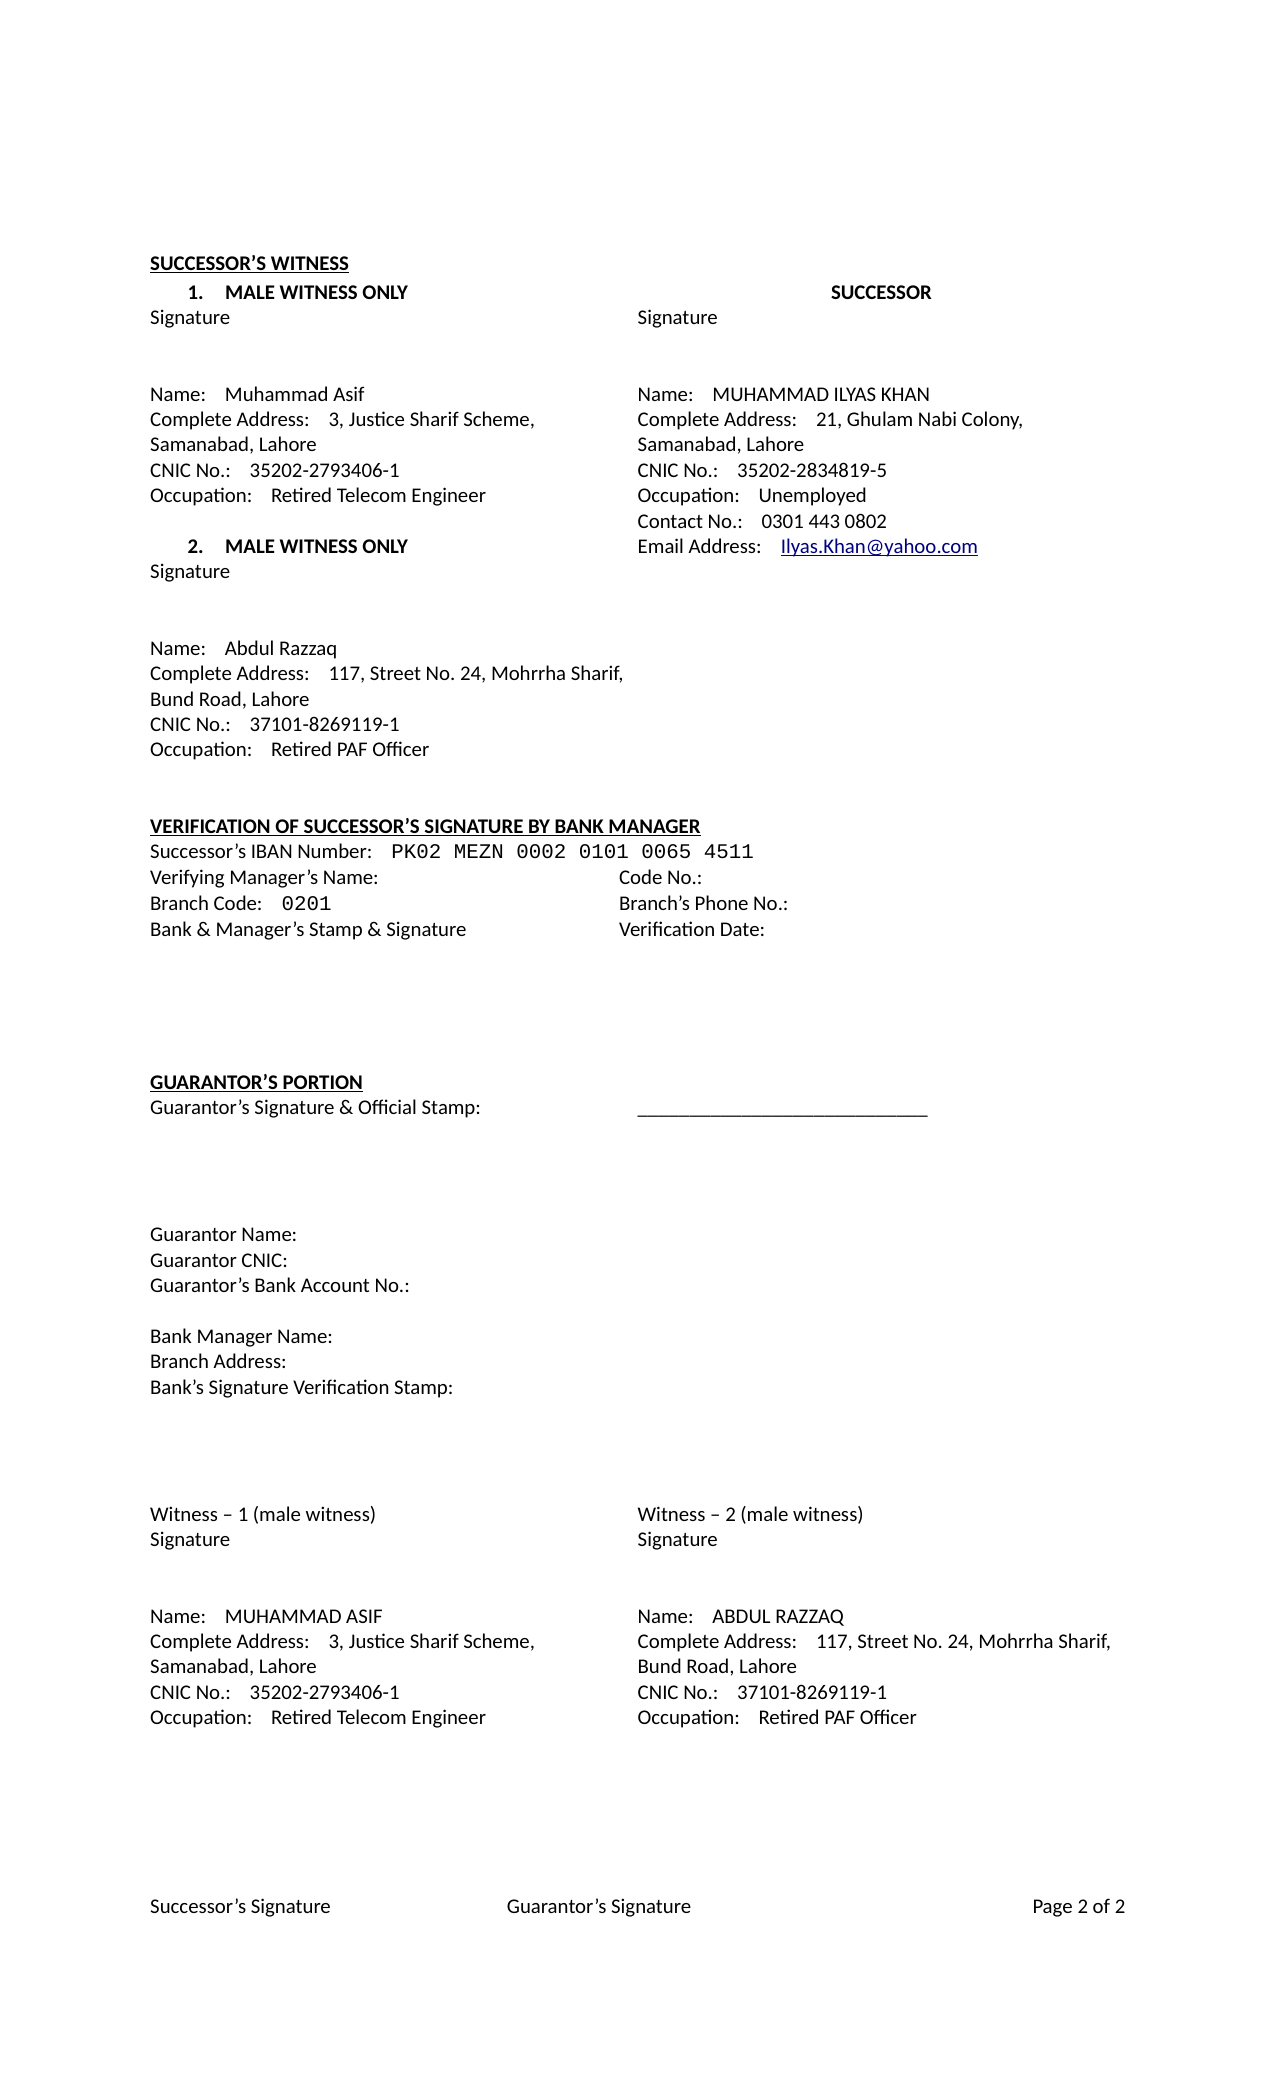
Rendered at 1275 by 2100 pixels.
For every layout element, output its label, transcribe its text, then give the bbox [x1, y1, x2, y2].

table_cell [638, 1273, 1125, 1298]
table_cell SUCCESSOR [638, 279, 1125, 304]
table_cell Signature Name: Muhammad Asif Complete Address: 3, Justice Sharif Scheme, Samanabad, Lahore CNIC No.: 35202-2793406-1 Occupation: Retired Telecom Engineer [150, 305, 637, 533]
table_cell [638, 1222, 1125, 1247]
table_cell Signature Name: MUHAMMAD ILYAS KHAN Complete Address: 21, Ghulam Nabi Colony, Samanabad, Lahore CNIC No.: 35202-2834819-5 Occupation: Unemployed Contact No.: 0301 443 0802 Email Address: Ilyas.Khan@yahoo.com [638, 305, 1125, 787]
table_cell MALE WITNESS ONLY [150, 279, 637, 304]
table_header SUCCESSOR’S WITNESS [150, 250, 637, 279]
table_header [638, 250, 1125, 279]
table_cell [638, 1247, 1125, 1272]
table_header GUARANTOR’S PORTION [150, 1069, 1125, 1094]
table_cell Signature Name: Abdul Razzaq Complete Address: 117, Street No. 24, Mohrrha Sharif, Bund Road, Lahore CNIC No.: 37101-8269119-1 Occupation: Retired PAF Officer [150, 559, 637, 787]
table_cell Guarantor Name: [150, 1222, 637, 1247]
table_cell Guarantor’s Bank Account No.: [150, 1273, 637, 1298]
table_cell [638, 1349, 1125, 1374]
table_cell [638, 1476, 1125, 1501]
table_cell MALE WITNESS ONLY [150, 533, 637, 559]
table_cell [638, 1323, 1125, 1349]
table_cell Successor’s IBAN Number: PK02 MEZN 0002 0101 0065 4511 Verifying Manager’s Name: Code No.: Branch Code: 0201 Branch’s Phone No.: Bank & Manager’s Stamp & Signature Verification Date: [150, 838, 1125, 1018]
table_cell [638, 1374, 1125, 1476]
table_cell Guarantor’s Signature & Official Stamp: [150, 1095, 637, 1222]
table_cell Bank’s Signature Verification Stamp: [150, 1374, 637, 1476]
table_cell Witness – 2 (male witness) [638, 1501, 1125, 1527]
table_cell [150, 788, 1125, 813]
table_cell Bank Manager Name: [150, 1323, 637, 1349]
table_cell ____________________________ [638, 1095, 1125, 1222]
table_cell VERIFICATION OF SUCCESSOR’S SIGNATURE BY BANK MANAGER [150, 813, 1125, 838]
table_cell Guarantor CNIC: [150, 1247, 637, 1272]
table_cell [150, 1298, 637, 1323]
table_cell Witness – 1 (male witness) [150, 1501, 637, 1527]
table_cell [150, 1476, 637, 1501]
table_cell Signature Name: ABDUL RAZZAQ Complete Address: 117, Street No. 24, Mohrrha Sharif, Bund Road, Lahore CNIC No.: 37101-8269119-1 Occupation: Retired PAF Officer [638, 1527, 1125, 1730]
table_cell Branch Address: [150, 1349, 637, 1374]
table_cell Signature Name: MUHAMMAD ASIF Complete Address: 3, Justice Sharif Scheme, Samanabad, Lahore CNIC No.: 35202-2793406-1 Occupation: Retired Telecom Engineer [150, 1527, 637, 1730]
table_cell [638, 1298, 1125, 1323]
